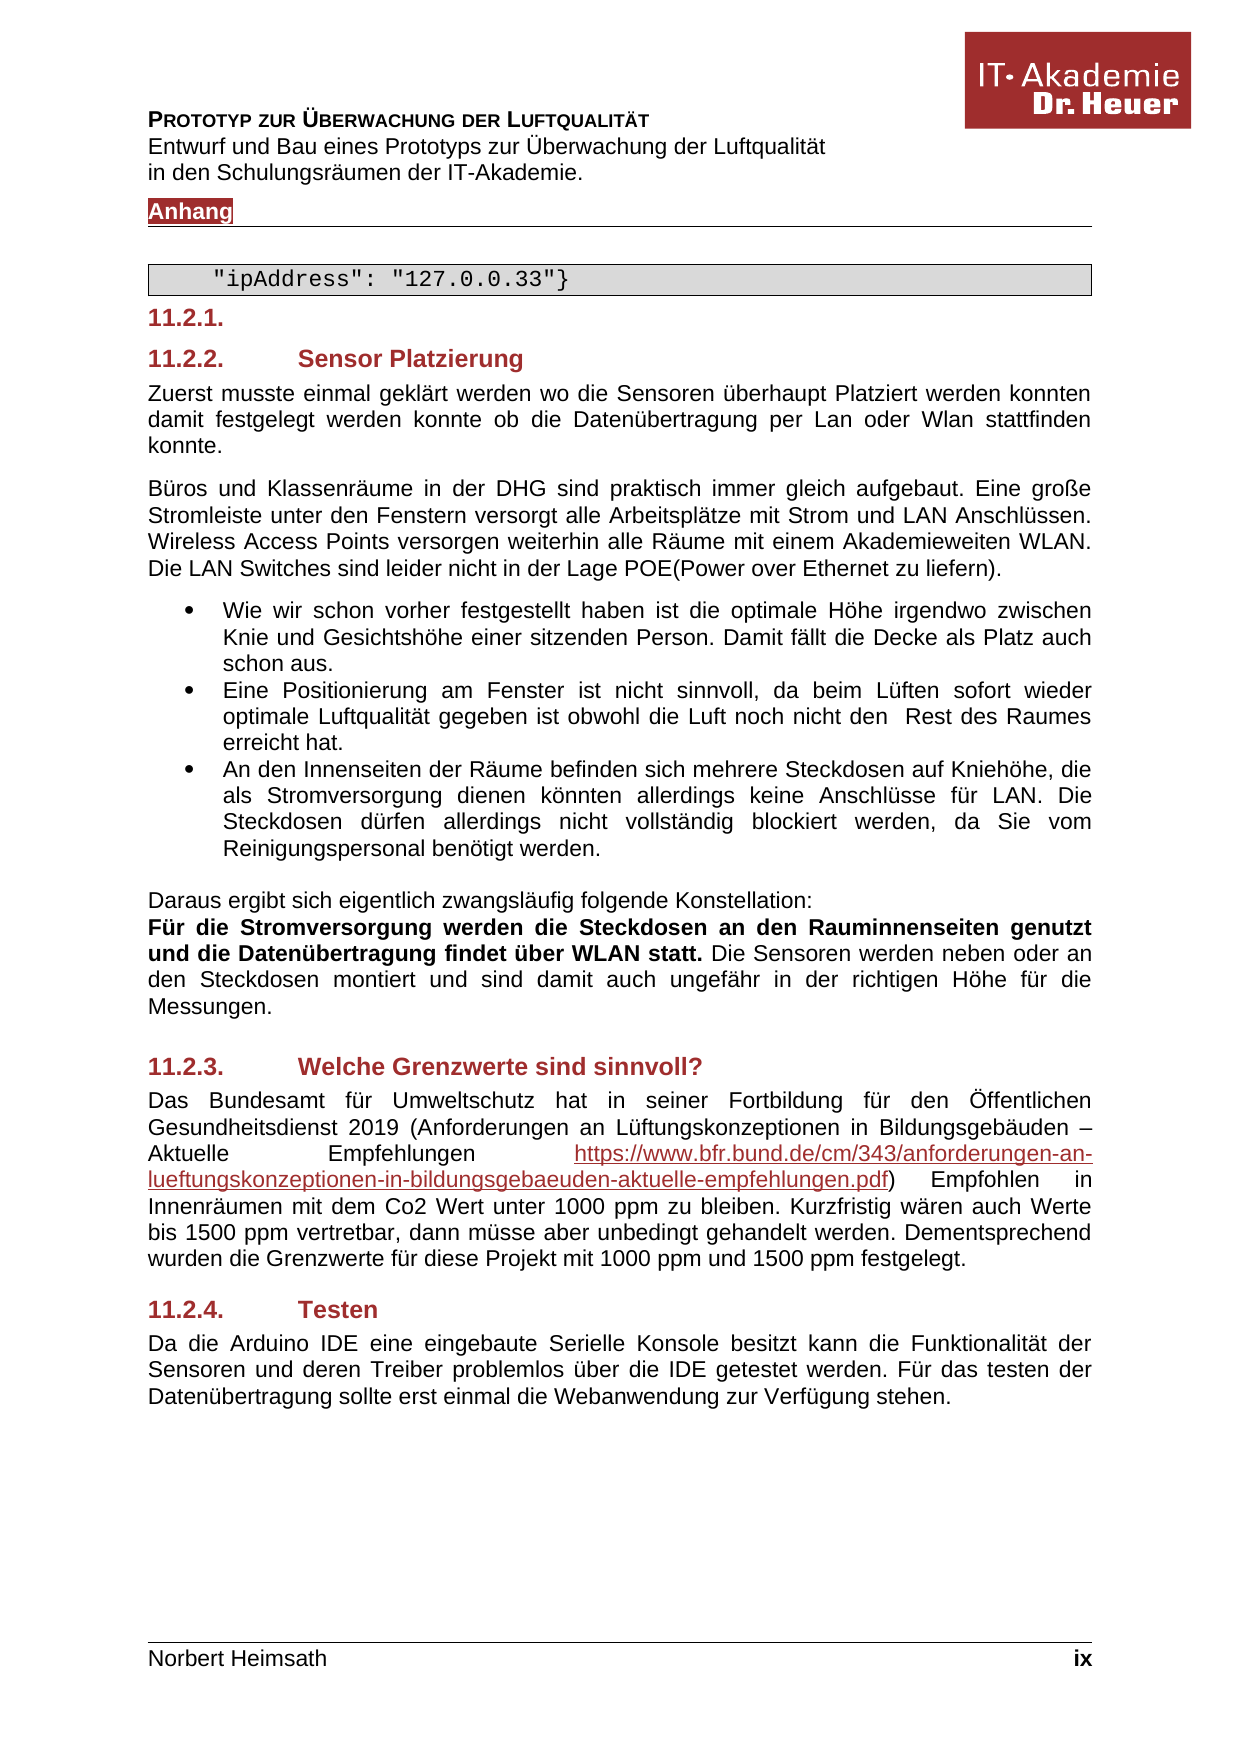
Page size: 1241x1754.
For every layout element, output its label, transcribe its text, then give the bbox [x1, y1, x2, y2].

text Zuerst musste einmal geklärt werden wo die Sensoren überhaupt Platziert werden konnten damit festgelegt werden konnte ob die Datenübertragung per Lan oder Wlan stattfinden konnte. [148, 380, 1092, 459]
list Wie wir schon vorher festgestellt haben ist die optimale Höhe irgendwo zwischen Knie und Gesichtshöhe einer sitzenden Person. Damit fällt die Decke als Platz auch schon aus. [185, 597, 1092, 677]
list Für die Stromversorgung werden die Steckdosen an den Rauminnenseiten genutzt und die Datenübertragung findet über WLAN statt. Die Sensoren werden neben oder an den Steckdosen montiert und sind damit auch ungefähr in der richtigen Höhe für die Messungen. [148, 914, 1092, 1019]
list Daraus ergibt sich eigentlich zwangsläufig folgende Konstellation: [148, 861, 1092, 914]
subtitle Testen [148, 1295, 1092, 1323]
text Da die Arduino IDE eine eingebaute Serielle Konsole besitzt kann die Funktionalität der Sensoren und deren Treiber problemlos über die IDE getestet werden. Für das testen der Datenübertragung sollte erst einmal die Webanwendung zur Verfügung stehen. [148, 1330, 1092, 1409]
subtitle Welche Grenzwerte sind sinnvoll? [148, 1052, 1092, 1081]
text Das Bundesamt für Umweltschutz hat in seiner Fortbildung für den Öffentlichen Gesundheitsdienst 2019 (Anforderungen an Lüftungskonzeptionen in Bildungsgebäuden – Aktuelle Empfehlungen https://www.bfr.bund.de/cm/343/anforderungen-an-lueftungskonzeptionen-in-bildungsgebaeuden-aktuelle-empfehlungen.pdf) Empfohlen in Innenräumen mit dem Co2 Wert unter 1000 ppm zu bleiben. Kurzfristig wären auch Werte bis 1500 ppm vertretbar, dann müsse aber unbedingt gehandelt werden. Dementsprechend wurden die Grenzwerte für diese Projekt mit 1000 ppm und 1500 ppm festgelegt. [148, 1087, 1092, 1272]
list "ipAddress": "127.0.0.33"} [149, 265, 1091, 295]
text Büros und Klassenräume in der DHG sind praktisch immer gleich aufgebaut. Eine große Stromleiste unter den Fenstern versorgt alle Arbeitsplätze mit Strom und LAN Anschlüssen. Wireless Access Points versorgen weiterhin alle Räume mit einem Akademieweiten WLAN. Die LAN Switches sind leider nicht in der Lage POE(Power over Ethernet zu liefern). [148, 475, 1092, 581]
subtitle Sensor Platzierung [148, 344, 1092, 373]
list Eine Positionierung am Fenster ist nicht sinnvoll, da beim Lüften sofort wieder optimale Luftqualität gegeben ist obwohl die Luft noch nicht den Rest des Raumes erreicht hat. [185, 677, 1092, 756]
list An den Innenseiten der Räume befinden sich mehrere Steckdosen auf Kniehöhe, die als Stromversorgung dienen könnten allerdings keine Anschlüsse für LAN. Die Steckdosen dürfen allerdings nicht vollständig blockiert werden, da Sie vom Reinigungspersonal benötigt werden. [185, 756, 1092, 861]
